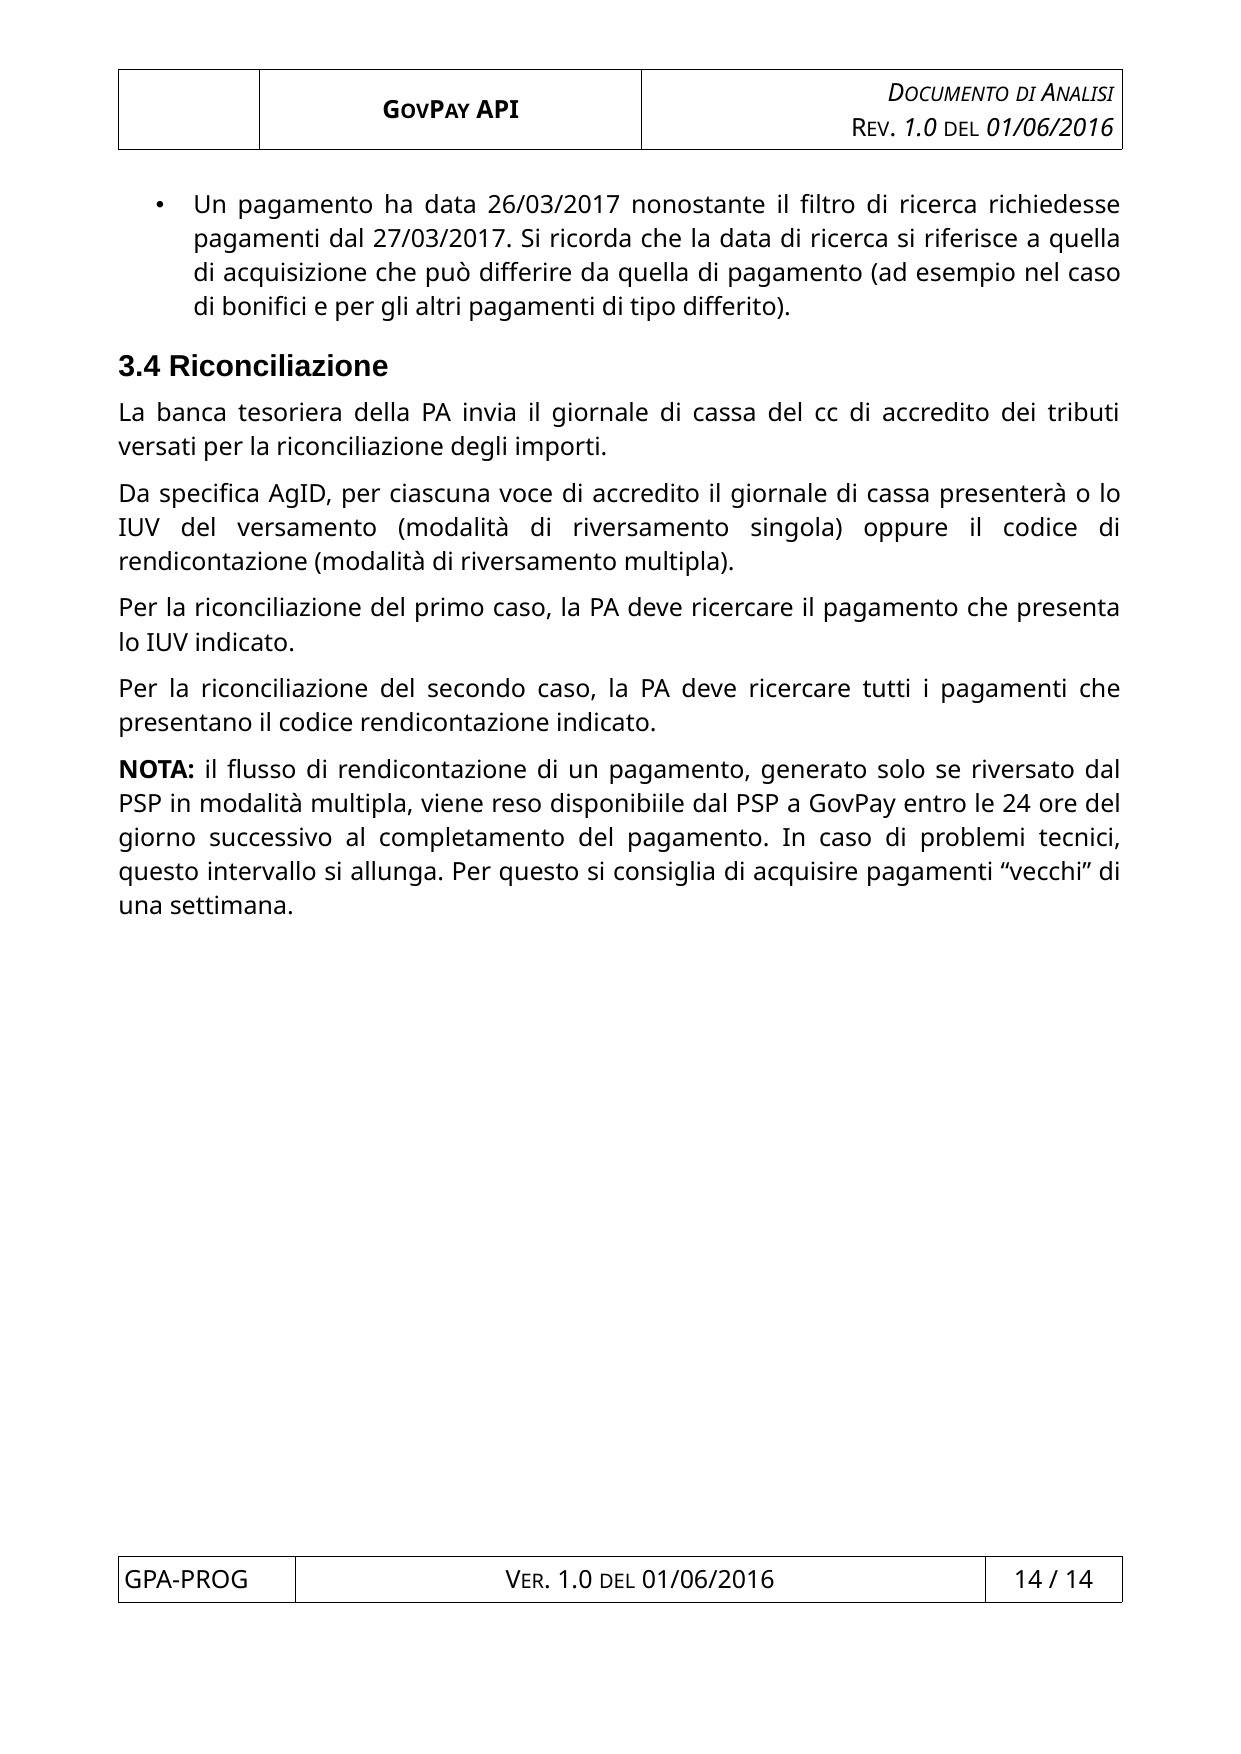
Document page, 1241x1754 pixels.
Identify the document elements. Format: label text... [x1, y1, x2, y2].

text NOTA: il flusso di rendicontazione di un pagamento, generato solo se riversato dal PSP in modalità multipla, viene reso disponibiile dal PSP a GovPay entro le 24 ore del giorno successivo al completamento del pagamento. In caso di problemi tecnici, questo intervallo si allunga. Per questo si consiglia di acquisire pagamenti “vecchi” di una settimana. [118, 751, 1122, 922]
list Un pagamento ha data 26/03/2017 nonostante il filtro di ricerca richiedesse pagamenti dal 27/03/2017. Si ricorda che la data di ricerca si riferisce a quella di acquisizione che può differire da quella di pagamento (ad esempio nel caso di bonifici e per gli altri pagamenti di tipo differito). [156, 186, 1122, 322]
text Per la riconciliazione del primo caso, la PA deve ricercare il pagamento che presenta lo IUV indicato. [118, 590, 1122, 658]
text Da specifica AgID, per ciascuna voce di accredito il giornale di cassa presenterà o lo IUV del versamento (modalità di riversamento singola) oppure il codice di rendicontazione (modalità di riversamento multipla). [118, 475, 1122, 578]
text La banca tesoriera della PA invia il giornale di cassa del cc di accredito dei tributi versati per la riconciliazione degli importi. [118, 395, 1122, 463]
subtitle Riconciliazione [118, 347, 1122, 382]
text Per la riconciliazione del secondo caso, la PA deve ricercare tutti i pagamenti che presentano il codice rendicontazione indicato. [118, 671, 1122, 739]
